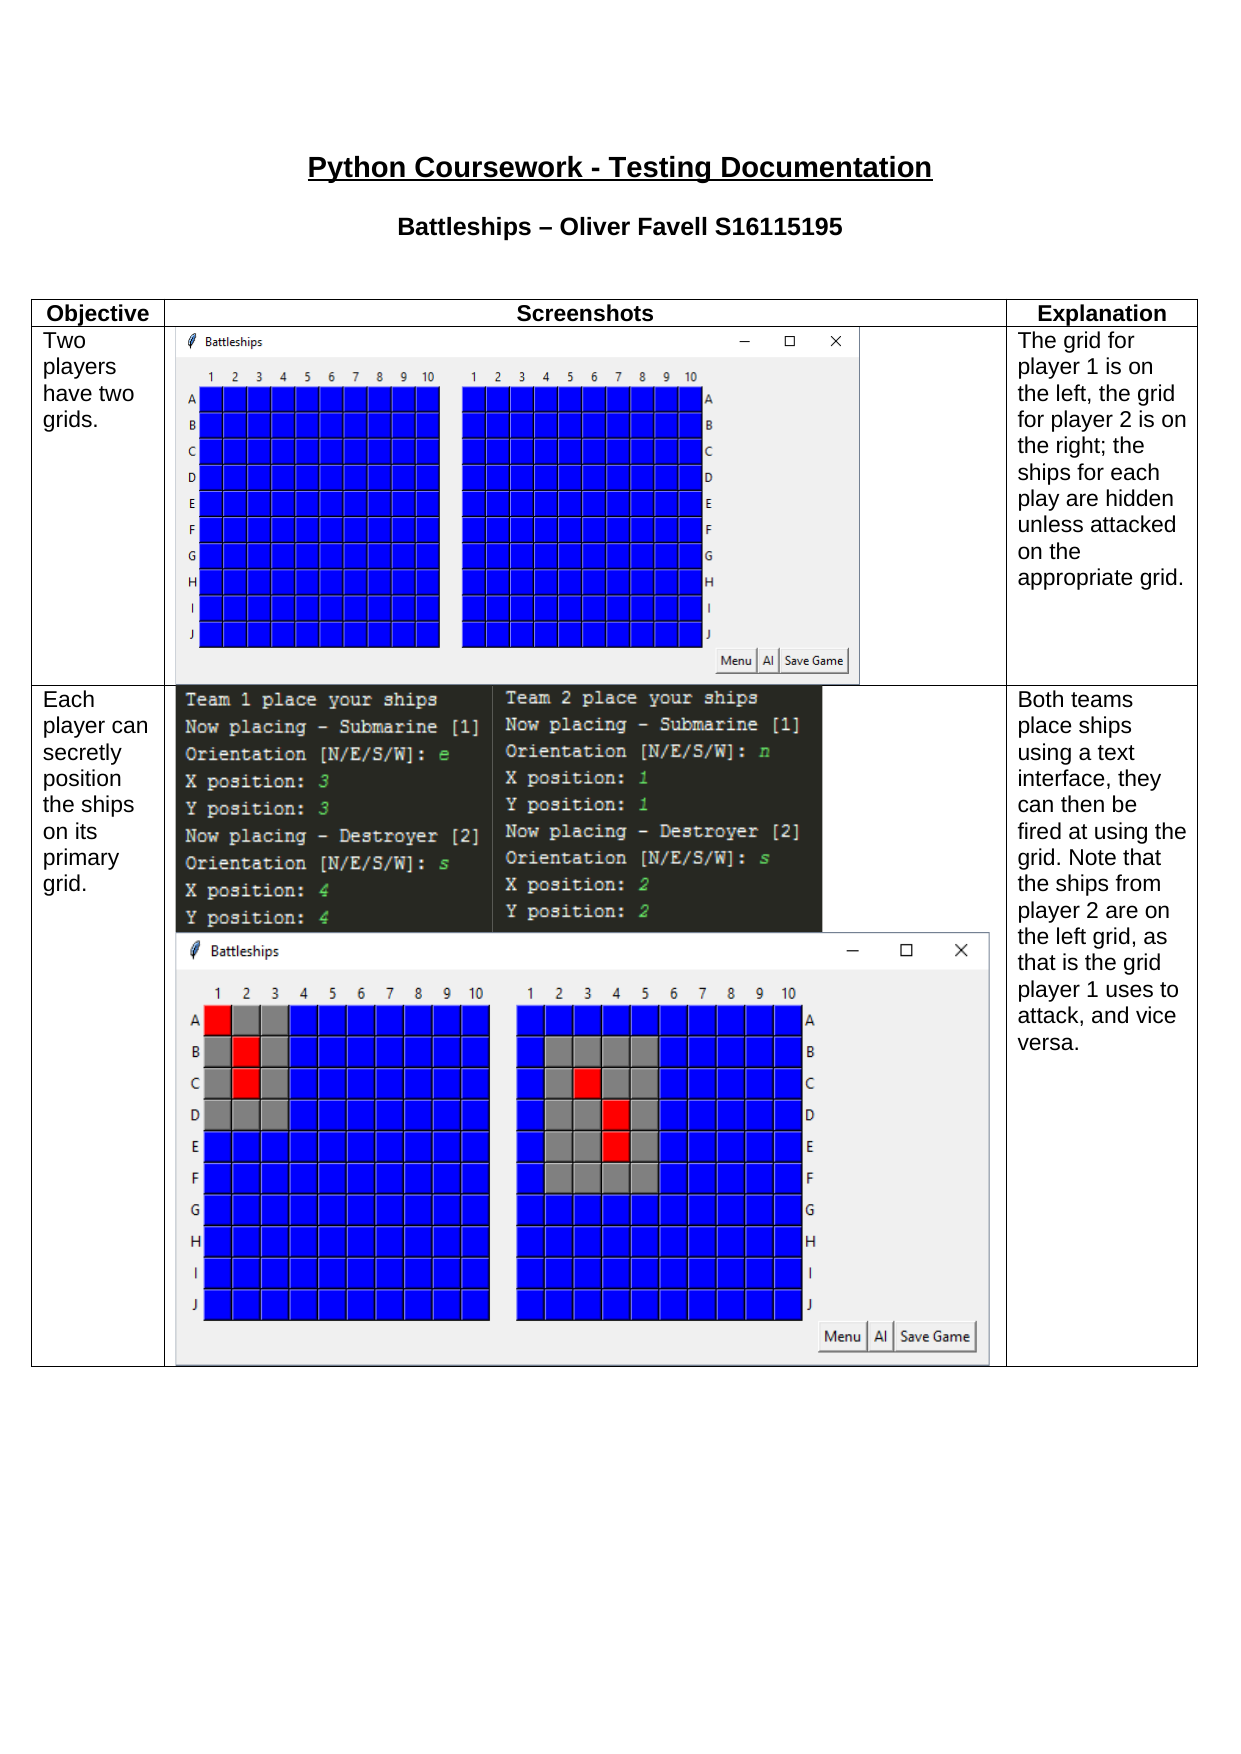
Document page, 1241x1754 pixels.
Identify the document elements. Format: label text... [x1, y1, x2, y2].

table_cell [860, 327, 1006, 685]
table_cell The grid for player 1 is on the left, the grid for player 2 is on the right; the ships for each play are hidden unless attacked on the appropriate grid. [1007, 327, 1197, 685]
table_cell [165, 686, 175, 1366]
table_cell Two players have two grids. [32, 327, 164, 685]
text Battleships – Oliver Favell S16115195 [150, 212, 1090, 241]
table_cell [823, 686, 1006, 1366]
table_cell Both teams place ships using a text interface, they can then be fired at using the grid. Note that the ships from player 2 are on the left grid, as that is the grid player 1 uses to attack, and vice versa. [1007, 686, 1197, 1366]
table_header Explanation [1007, 300, 1197, 326]
table_header Objective [32, 300, 164, 326]
table_header Screenshots [165, 300, 1006, 326]
text Python Coursework - Testing Documentation [150, 150, 1090, 183]
table_cell [165, 327, 175, 685]
table_cell Each player can secretly position the ships on its primary grid. [32, 686, 164, 1366]
